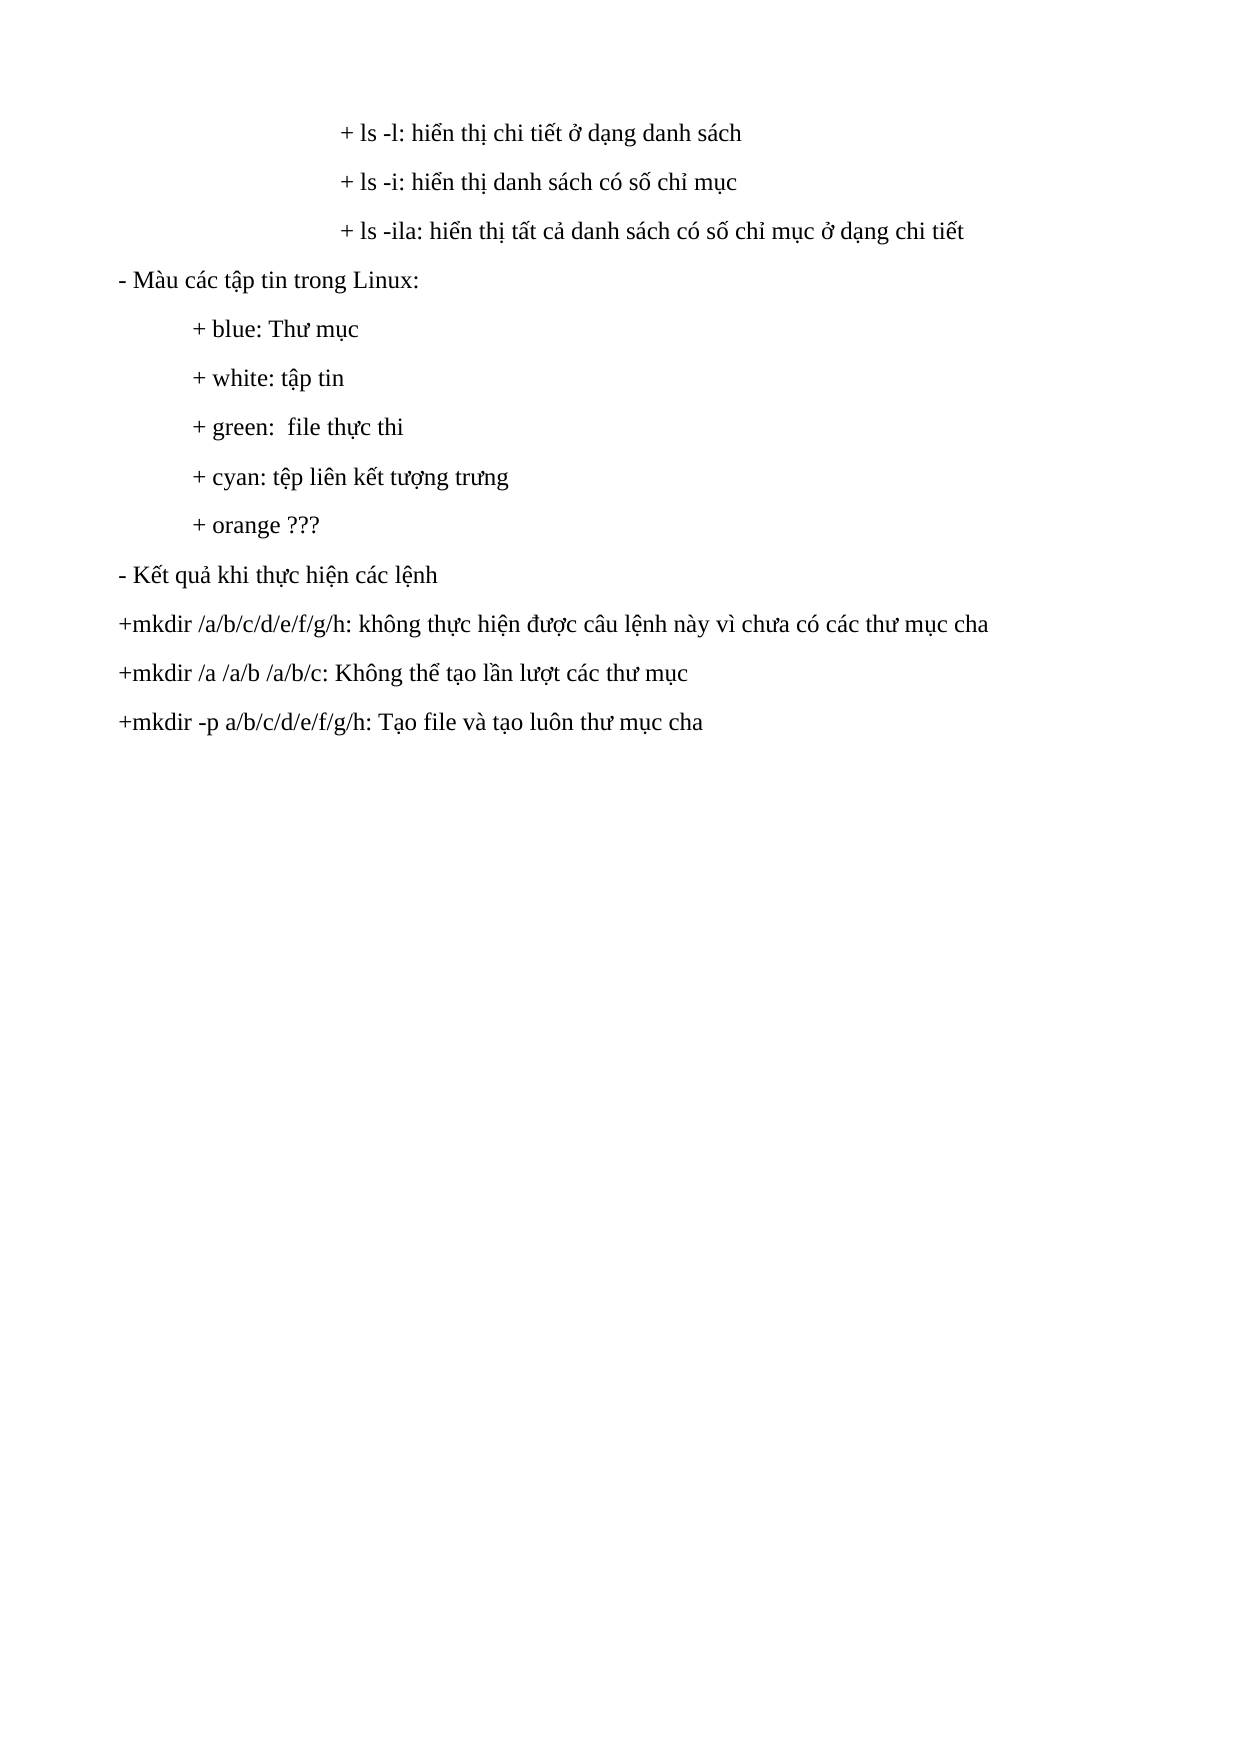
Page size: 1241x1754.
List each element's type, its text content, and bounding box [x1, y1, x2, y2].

text - Màu các tập tin trong Linux: [118, 265, 1122, 294]
text + blue: Thư mục [118, 314, 1122, 343]
text +mkdir /a /a/b /a/b/c: Không thể tạo lần lượt các thư mục [118, 658, 1122, 687]
text + green: file thực thi [118, 412, 1122, 441]
text +mkdir /a/b/c/d/e/f/g/h: không thực hiện được câu lệnh này vì chưa có các thư mục cha [118, 609, 1122, 637]
text + ls -i: hiển thị danh sách có số chỉ mục [118, 167, 1122, 196]
text + cyan: tệp liên kết tượng trưng [118, 462, 1122, 490]
text + orange ??? [118, 511, 1122, 539]
text + white: tập tin [118, 363, 1122, 392]
text - Kết quả khi thực hiện các lệnh [118, 560, 1122, 588]
text + ls -l: hiển thị chi tiết ở dạng danh sách [118, 118, 1122, 147]
text +mkdir -p a/b/c/d/e/f/g/h: Tạo file và tạo luôn thư mục cha [118, 707, 1122, 736]
text + ls -ila: hiển thị tất cả danh sách có số chỉ mục ở dạng chi tiết [118, 216, 1122, 245]
